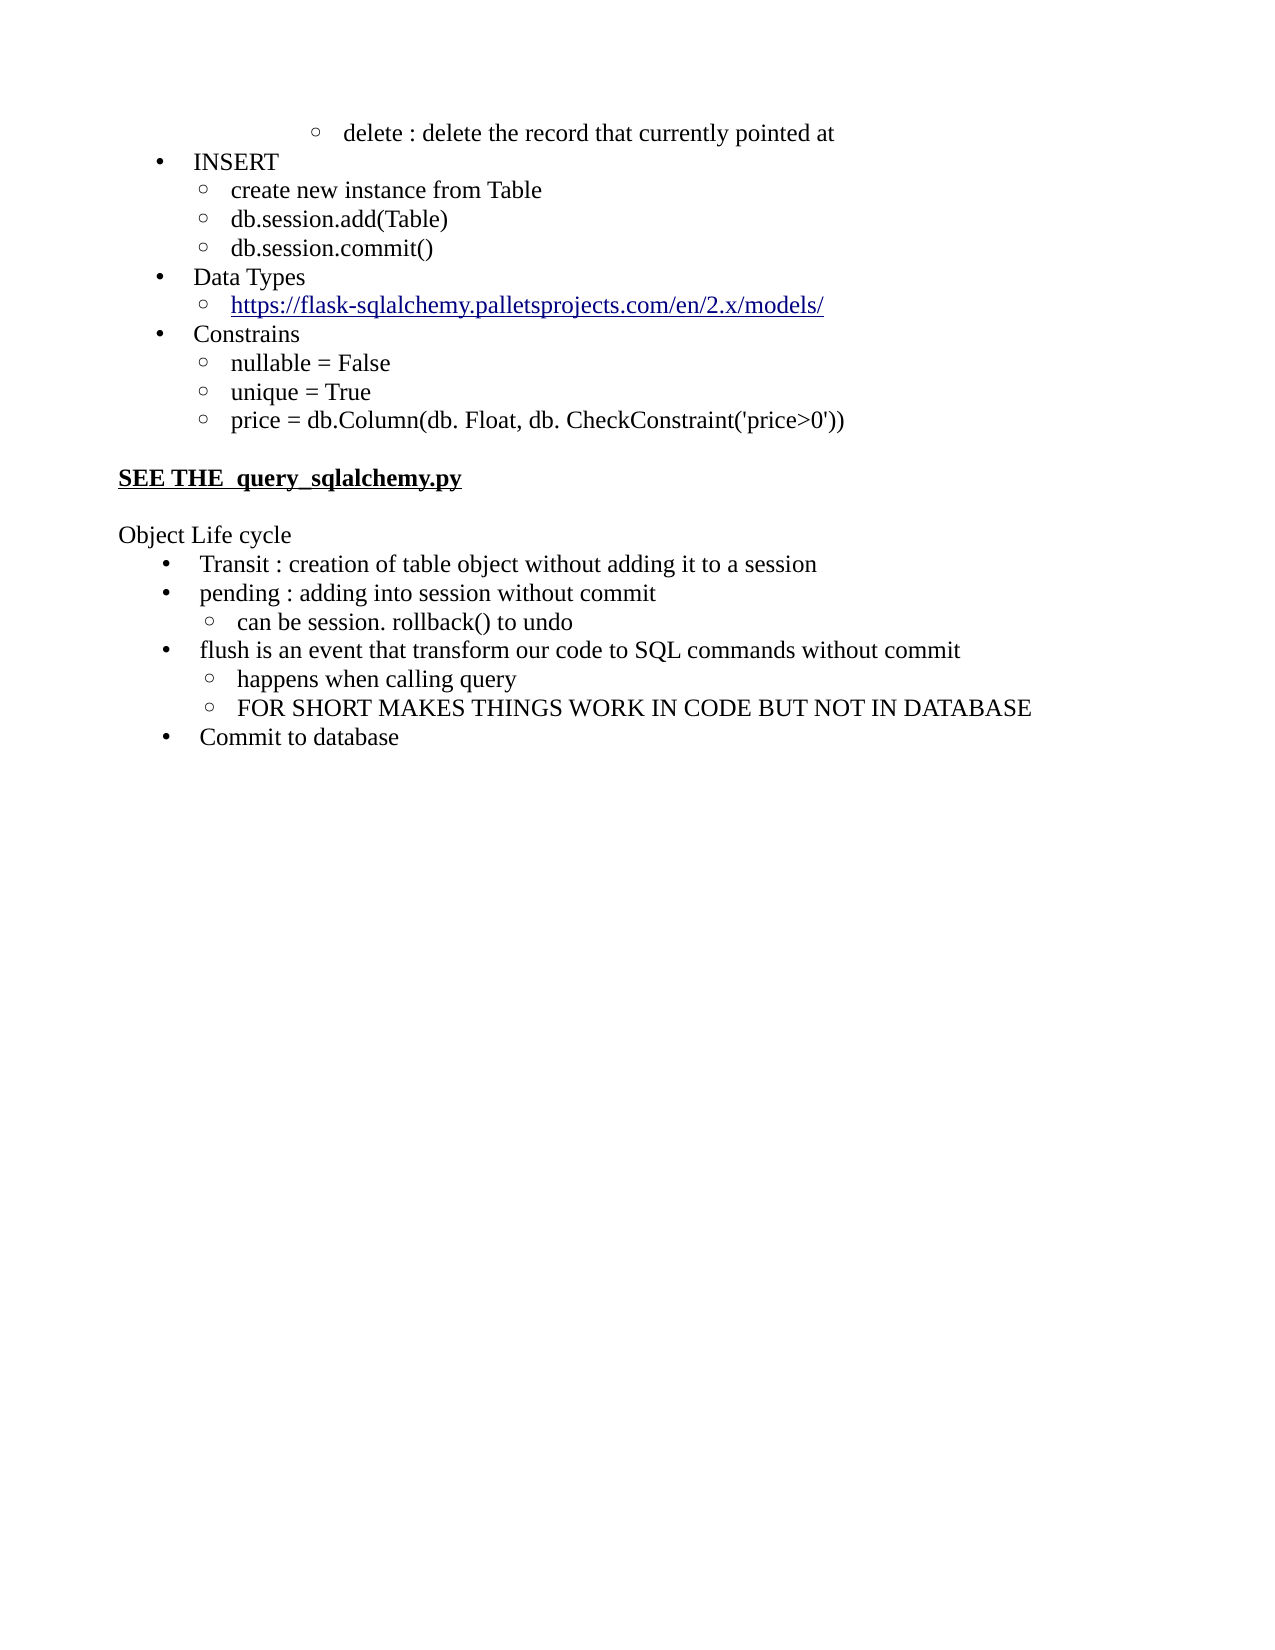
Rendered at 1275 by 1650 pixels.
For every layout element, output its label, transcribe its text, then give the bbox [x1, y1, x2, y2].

list price = db.Column(db. Float, db. CheckConstraint('price>0')) [193, 406, 1157, 434]
list Commit to database [162, 722, 1157, 751]
list nullable = False [193, 348, 1157, 377]
list happens when calling query [199, 664, 1157, 693]
text Object Life cycle [118, 521, 1157, 549]
list flush is an event that transform our code to SQL commands without commit [162, 636, 1157, 664]
list Data Types [156, 262, 1157, 291]
list pending : adding into session without commit [162, 578, 1157, 607]
list db.session.commit() [193, 233, 1157, 262]
text SEE THE query_sqlalchemy.py [118, 463, 1157, 492]
list Transit : creation of table object without adding it to a session [162, 549, 1157, 578]
list https://flask-sqlalchemy.palletsprojects.com/en/2.x/models/ [193, 291, 1157, 319]
list INSERT [156, 147, 1157, 176]
list unique = True [193, 377, 1157, 406]
list Constrains [156, 319, 1157, 348]
list can be session. rollback() to undo [199, 607, 1157, 636]
list delete : delete the record that currently pointed at [306, 118, 1157, 147]
list db.session.add(Table) [193, 204, 1157, 233]
list FOR SHORT MAKES THINGS WORK IN CODE BUT NOT IN DATABASE [199, 693, 1157, 722]
list create new instance from Table [193, 176, 1157, 204]
